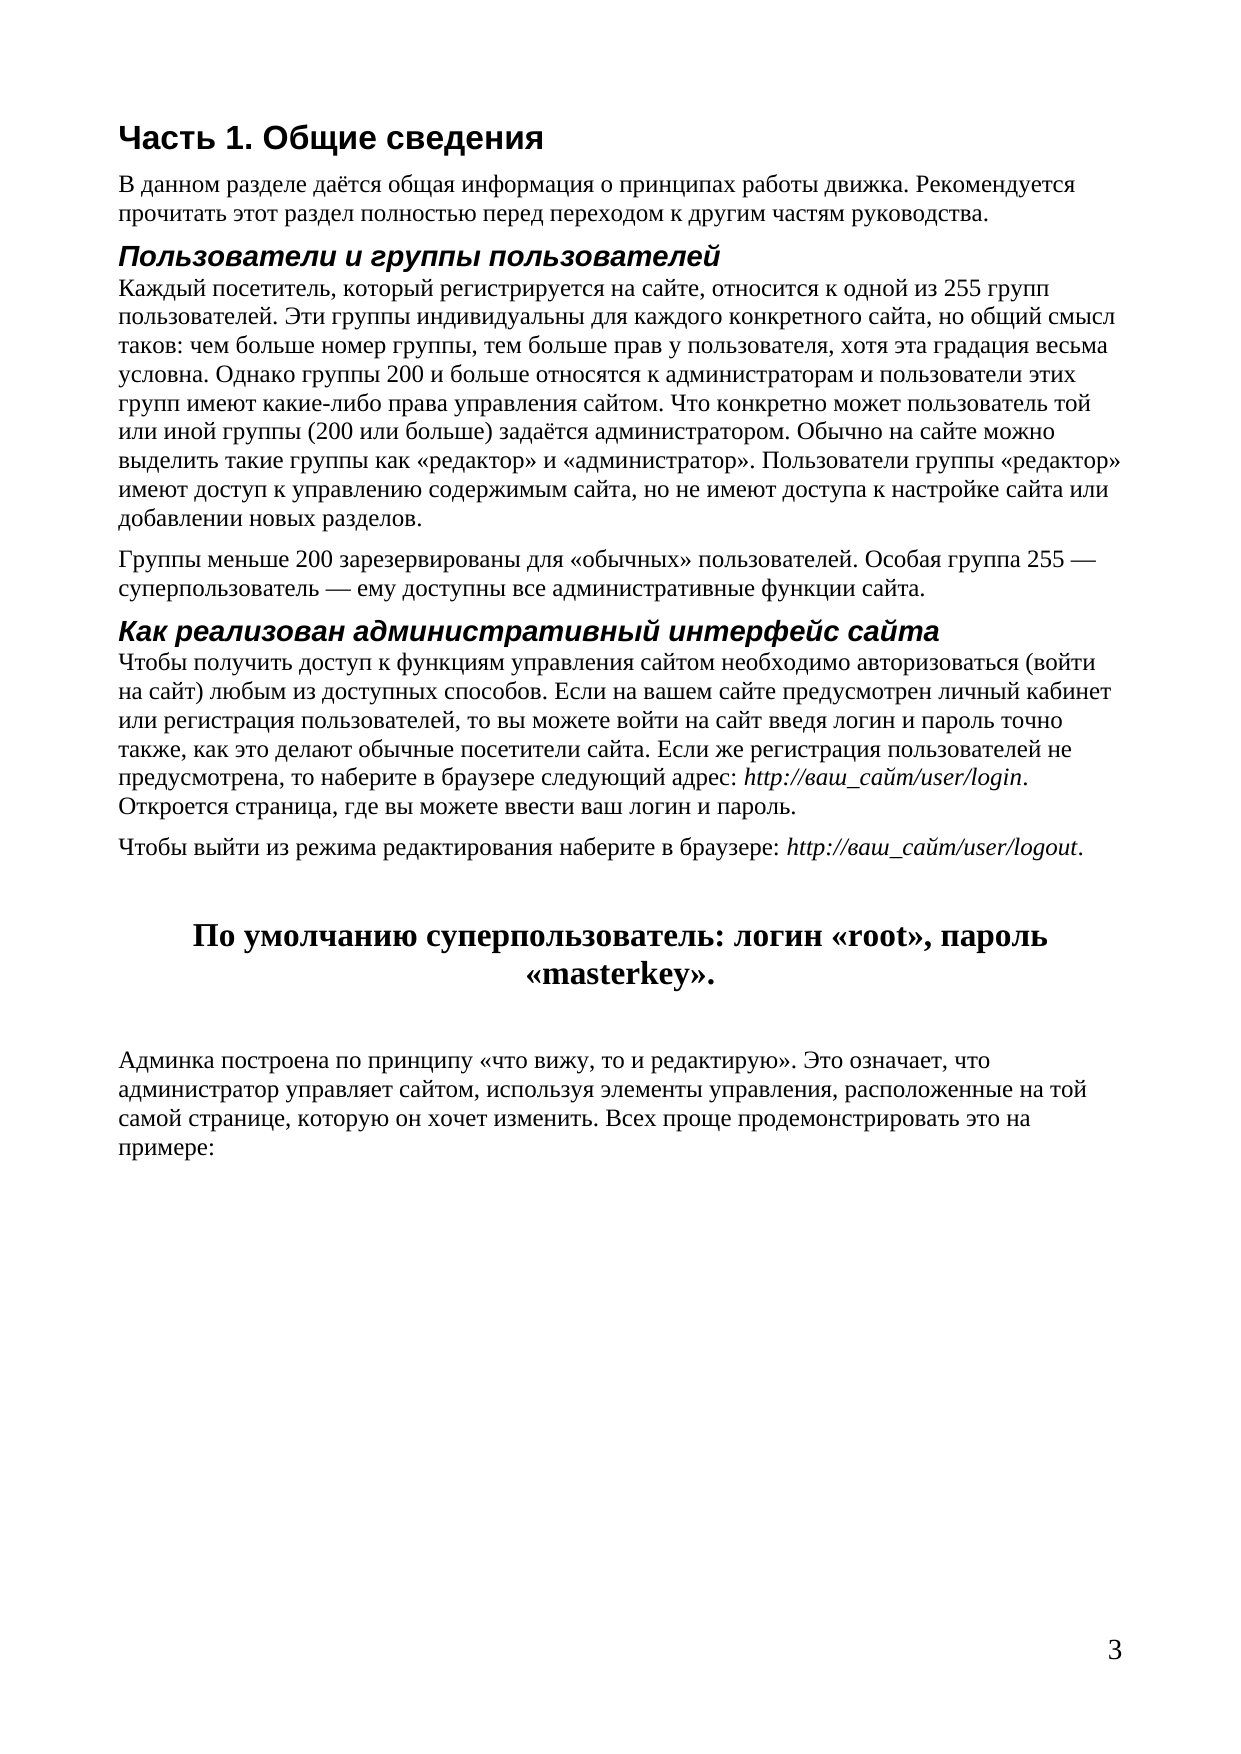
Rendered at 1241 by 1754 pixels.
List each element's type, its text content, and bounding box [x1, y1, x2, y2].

subtitle Часть 1. Общие сведения [118, 118, 1122, 157]
text В данном разделе даётся общая информация о принципах работы движка. Рекомендуется прочитать этот раздел полностью перед переходом к другим частям руководства. [118, 169, 1122, 227]
text Каждый посетитель, который регистрируется на сайте, относится к одной из 255 групп пользователей. Эти группы индивидуальны для каждого конкретного сайта, но общий смысл таков: чем больше номер группы, тем больше прав у пользователя, хотя эта градация весьма условна. Однако группы 200 и больше относятся к администраторам и пользователи этих групп имеют какие-либо права управления сайтом. Что конкретно может пользователь той или иной группы (200 или больше) задаётся администратором. Обычно на сайте можно выделить такие группы как «редактор» и «администратор». Пользователи группы «редактор» имеют доступ к управлению содержимым сайта, но не имеют доступа к настройке сайта или добавлении новых разделов. [118, 273, 1122, 531]
text Группы меньше 200 зарезервированы для «обычных» пользователей. Особая группа 255 — суперпользователь — ему доступны все административные функции сайта. [118, 544, 1122, 601]
text По умолчанию суперпользователь: логин «root», пароль «masterkey». [118, 915, 1122, 992]
text Чтобы получить доступ к функциям управления сайтом необходимо авторизоваться (войти на сайт) любым из доступных способов. Если на вашем сайте предусмотрен личный кабинет или регистрация пользователей, то вы можете войти на сайт введя логин и пароль точно также, как это делают обычные посетители сайта. Если же регистрация пользователей не предусмотрена, то наберите в браузере следующий адрес: http://ваш_сайт/user/login. Откроется страница, где вы можете ввести ваш логин и пароль. [118, 647, 1122, 820]
subtitle Пользователи и группы пользователей [118, 239, 1122, 273]
subtitle Как реализован административный интерфейс сайта [118, 614, 1122, 647]
text Чтобы выйти из режима редактирования наберите в браузере: http://ваш_сайт/user/logout. [118, 832, 1122, 861]
text Админка построена по принципу «что вижу, то и редактирую». Это означает, что администратор управляет сайтом, используя элементы управления, расположенные на той самой странице, которую он хочет изменить. Всех проще продемонстрировать это на примере: [118, 1045, 1122, 1160]
